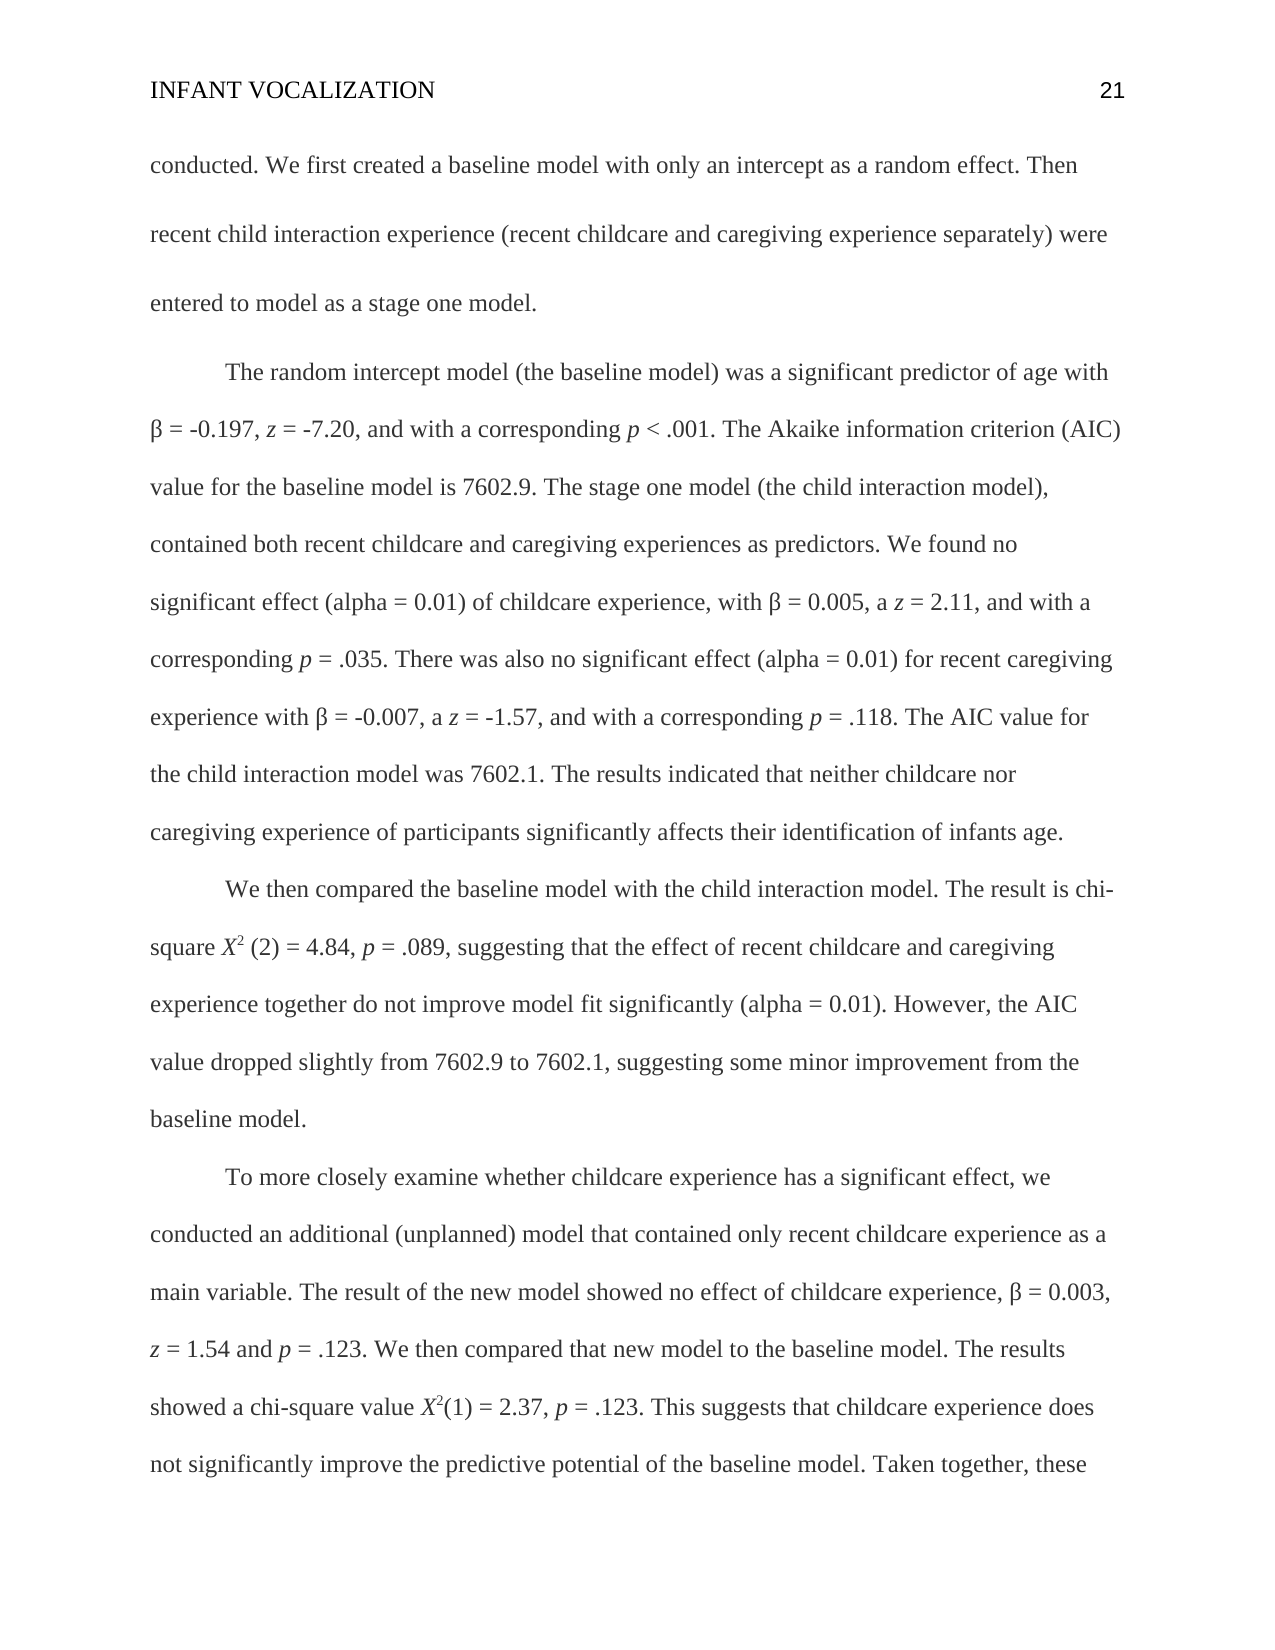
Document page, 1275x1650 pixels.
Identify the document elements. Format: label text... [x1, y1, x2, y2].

text To more closely examine whether childcare experience has a significant effect, we conducted an additional (unplanned) model that contained only recent childcare experience as a main variable. The result of the new model showed no effect of childcare experience, β = 0.003, z = 1.54 and p = .123. We then compared that new model to the baseline model. The results showed a chi-square value X2(1) = 2.37, p = .123. This suggests that childcare experience does not significantly improve the predictive potential of the baseline model. Taken together, these [150, 1162, 1125, 1478]
text conducted. We first created a baseline model with only an intercept as a random effect. Then recent child interaction experience (recent childcare and caregiving experience separately) were entered to model as a stage one model. [150, 150, 1125, 317]
text The random intercept model (the baseline model) was a significant predictor of age with β = -0.197, z = -7.20, and with a corresponding p < .001. The Akaike information criterion (AIC) value for the baseline model is 7602.9. The stage one model (the child interaction model), contained both recent childcare and caregiving experiences as predictors. We found no significant effect (alpha = 0.01) of childcare experience, with β = 0.005, a z = 2.11, and with a corresponding p = .035. There was also no significant effect (alpha = 0.01) for recent caregiving experience with β = -0.007, a z = -1.57, and with a corresponding p = .118. The AIC value for the child interaction model was 7602.1. The results indicated that neither childcare nor caregiving experience of participants significantly affects their identification of infants age. [150, 357, 1125, 846]
text We then compared the baseline model with the child interaction model. The result is chi-square X2 (2) = 4.84, p = .089, suggesting that the effect of recent childcare and caregiving experience together do not improve model fit significantly (alpha = 0.01). However, the AIC value dropped slightly from 7602.9 to 7602.1, suggesting some minor improvement from the baseline model. [150, 874, 1125, 1133]
